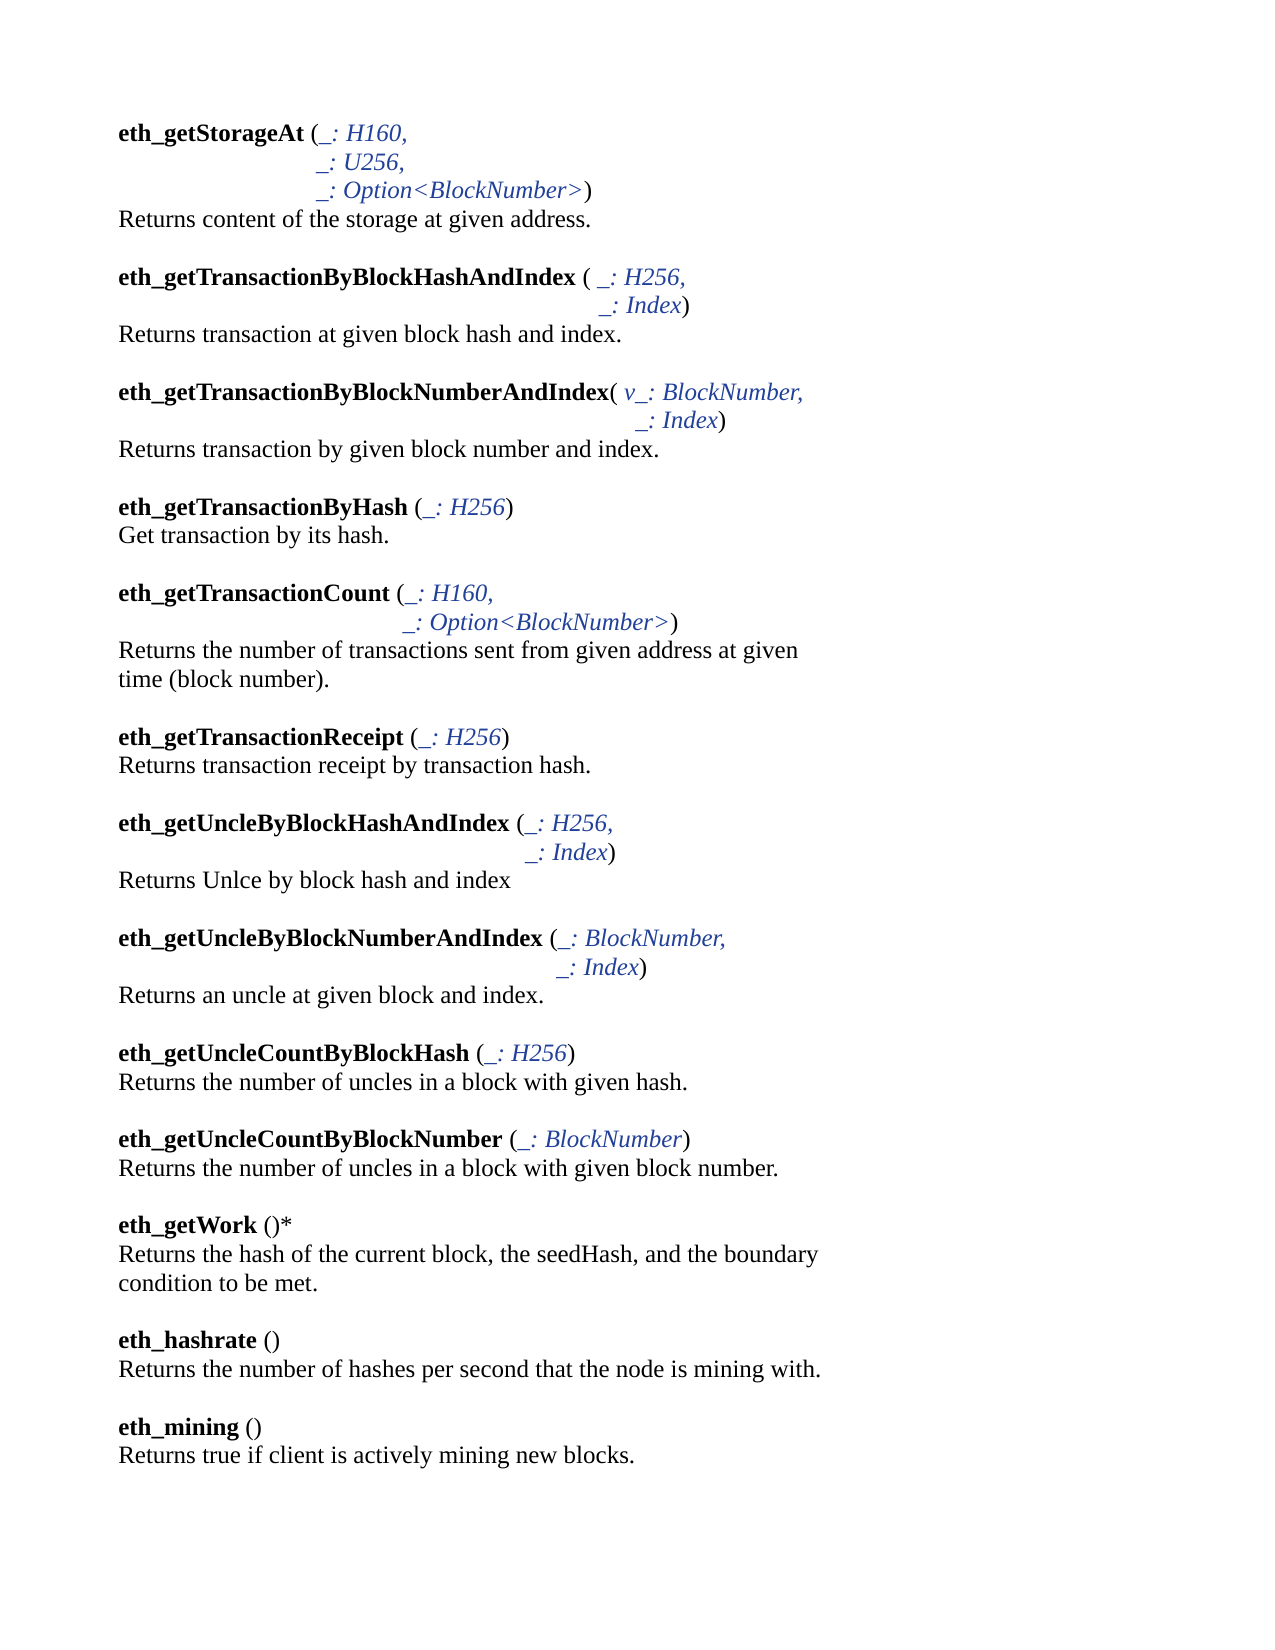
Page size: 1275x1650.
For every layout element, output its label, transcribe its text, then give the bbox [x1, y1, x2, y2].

text _: U256, [118, 147, 1157, 176]
text eth_getTransactionReceipt (_: H256) [118, 722, 1157, 751]
text eth_getStorageAt (_: H160, [118, 118, 1157, 147]
text Returns content of the storage at given address. [118, 204, 1157, 233]
text eth_getTransactionByBlockHashAndIndex ( _: H256, [118, 262, 1157, 291]
text eth_getWork ()* [118, 1211, 1157, 1239]
text _: Option<BlockNumber>) [118, 607, 1157, 636]
text _: Index) [118, 837, 1157, 866]
text eth_hashrate () [118, 1326, 1157, 1354]
text Returns transaction at given block hash and index. [118, 319, 1157, 348]
text Returns Unlce by block hash and index [118, 866, 1157, 894]
text Returns transaction by given block number and index. [118, 434, 1157, 463]
text eth_getTransactionCount (_: H160, [118, 578, 1157, 607]
text _: Index) [118, 952, 1157, 981]
text Returns an uncle at given block and index. [118, 981, 1157, 1009]
text eth_getUncleByBlockNumberAndIndex (_: BlockNumber, [118, 923, 1157, 952]
text eth_getTransactionByHash (_: H256) [118, 492, 1157, 521]
text _: Index) [118, 406, 1157, 434]
text time (block number). [118, 664, 1157, 693]
text Returns the number of hashes per second that the node is mining with. [118, 1354, 1157, 1383]
text Returns the hash of the current block, the seedHash, and the boundary [118, 1239, 1157, 1268]
text eth_mining () [118, 1412, 1157, 1441]
text Returns transaction receipt by transaction hash. [118, 751, 1157, 779]
text Get transaction by its hash. [118, 521, 1157, 549]
text Returns the number of uncles in a block with given hash. [118, 1067, 1157, 1096]
text condition to be met. [118, 1268, 1157, 1297]
text eth_getUncleCountByBlockHash (_: H256) [118, 1038, 1157, 1067]
text _: Index) [118, 291, 1157, 319]
text Returns the number of transactions sent from given address at given [118, 636, 1157, 664]
text eth_getTransactionByBlockNumberAndIndex( v_: BlockNumber, [118, 377, 1157, 406]
text Returns the number of uncles in a block with given block number. [118, 1153, 1157, 1182]
text _: Option<BlockNumber>) [118, 176, 1157, 204]
text eth_getUncleCountByBlockNumber (_: BlockNumber) [118, 1124, 1157, 1153]
text eth_getUncleByBlockHashAndIndex (_: H256, [118, 808, 1157, 837]
text Returns true if client is actively mining new blocks. [118, 1441, 1157, 1469]
